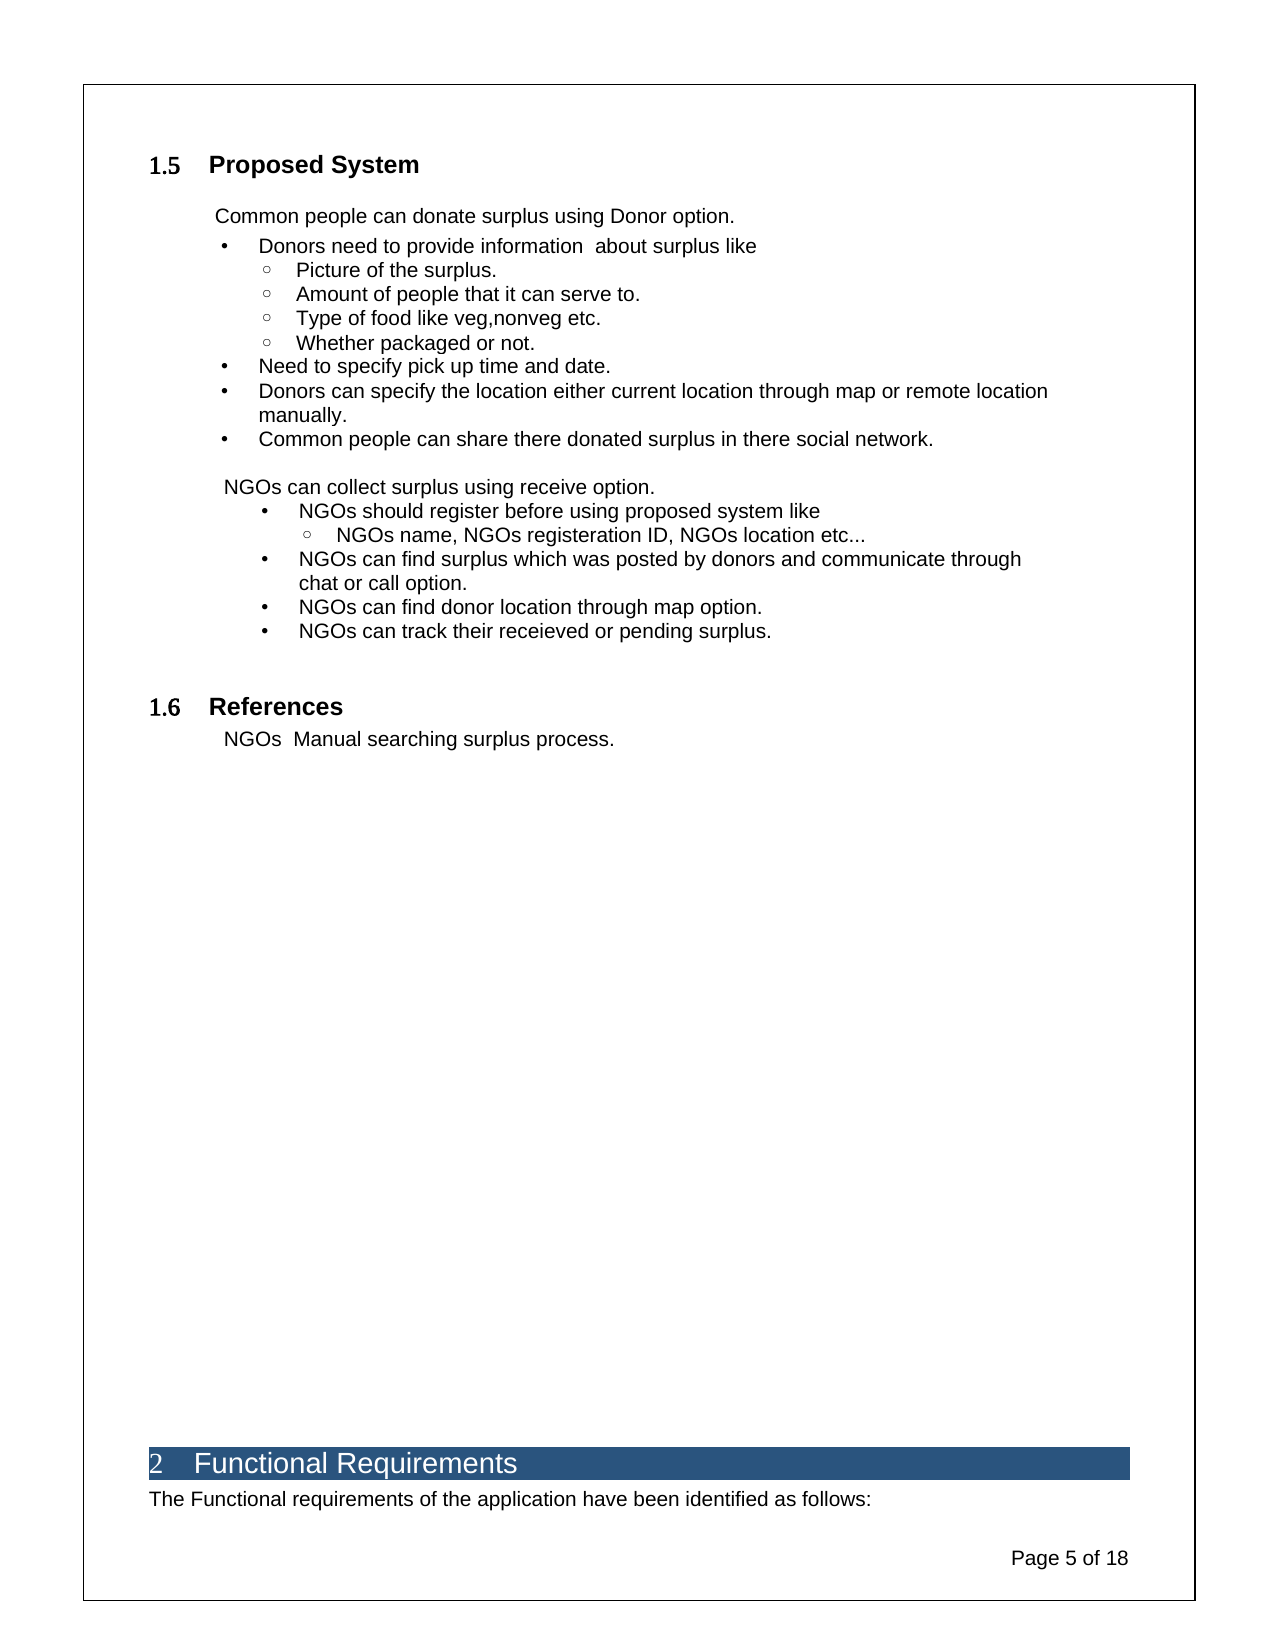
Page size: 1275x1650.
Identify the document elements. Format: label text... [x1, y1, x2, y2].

subtitle References [149, 692, 1130, 721]
list Donors need to provide information about surplus like [221, 234, 1130, 258]
list Common people can share there donated surplus in there social network. [221, 426, 1130, 451]
list Amount of people that it can serve to. [258, 282, 1130, 306]
subtitle Functional Requirements [149, 1447, 1130, 1480]
list NGOs can find surplus which was posted by donors and communicate through [261, 547, 1130, 571]
list chat or call option. [261, 571, 1130, 594]
subtitle Proposed System [149, 150, 1130, 179]
list Type of food like veg,nonveg etc. [258, 306, 1130, 330]
text The Functional requirements of the application have been identified as follows: [149, 1487, 1066, 1511]
list Need to specify pick up time and date. [221, 354, 1130, 378]
list NGOs can track their receieved or pending surplus. [261, 619, 1130, 643]
list Picture of the surplus. [258, 258, 1130, 282]
text NGOs Manual searching surplus process. [149, 727, 1130, 751]
subtitle Common people can donate surplus using Donor option. [149, 204, 1130, 228]
list NGOs can find donor location through map option. [261, 594, 1130, 619]
text NGOs can collect surplus using receive option. [149, 474, 1130, 498]
list NGOs should register before using proposed system like [261, 498, 1130, 522]
list Whether packaged or not. [258, 330, 1130, 354]
list Donors can specify the location either current location through map or remote location manually. [221, 378, 1130, 426]
list NGOs name, NGOs registeration ID, NGOs location etc... [299, 522, 1130, 547]
